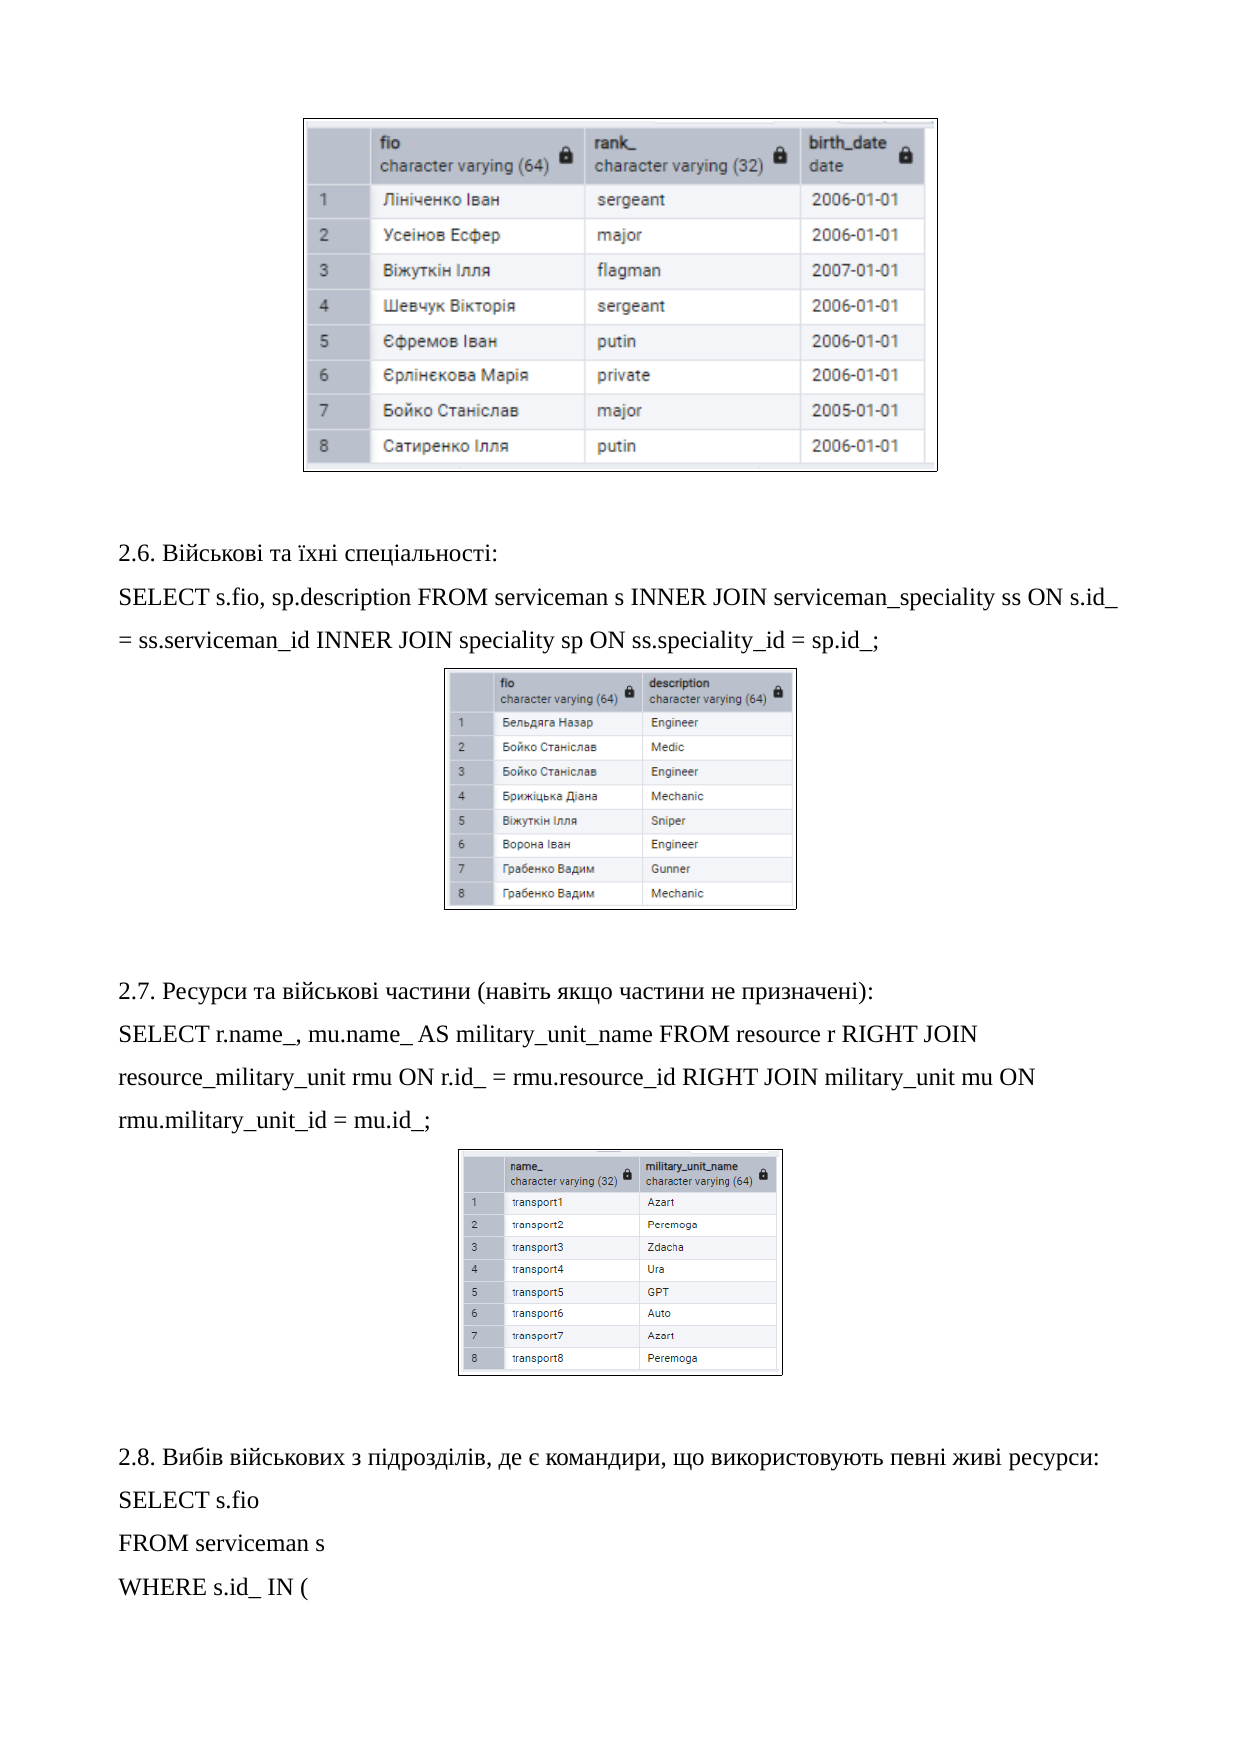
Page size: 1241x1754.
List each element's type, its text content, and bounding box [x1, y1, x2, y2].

picture [447, 670, 794, 906]
text SELECT s.fio [118, 1485, 1122, 1514]
picture [461, 1151, 780, 1372]
picture [306, 121, 935, 469]
text WHERE s.id_ IN ( [118, 1572, 1122, 1600]
text SELECT s.fio, sp.description FROM serviceman s INNER JOIN serviceman_speciality ss ON s.id_ = ss.serviceman_id INNER JOIN speciality sp ON ss.speciality_id = sp.id_; [118, 582, 1122, 653]
text SELECT r.name_, mu.name_ AS military_unit_name FROM resource r RIGHT JOIN resource_military_unit rmu ON r.id_ = rmu.resource_id RIGHT JOIN military_unit mu ON rmu.military_unit_id = mu.id_; [118, 1019, 1122, 1134]
text 2.7. Ресурси та військові частини (навіть якщо частини не призначені): [118, 976, 1122, 1005]
text 2.8. Вибів військових з підрозділів, де є командири, що використовують певні живі ресурси: [118, 1442, 1122, 1471]
text 2.6. Військові та їхні спеціальності: [118, 538, 1122, 567]
text FROM serviceman s [118, 1528, 1122, 1557]
